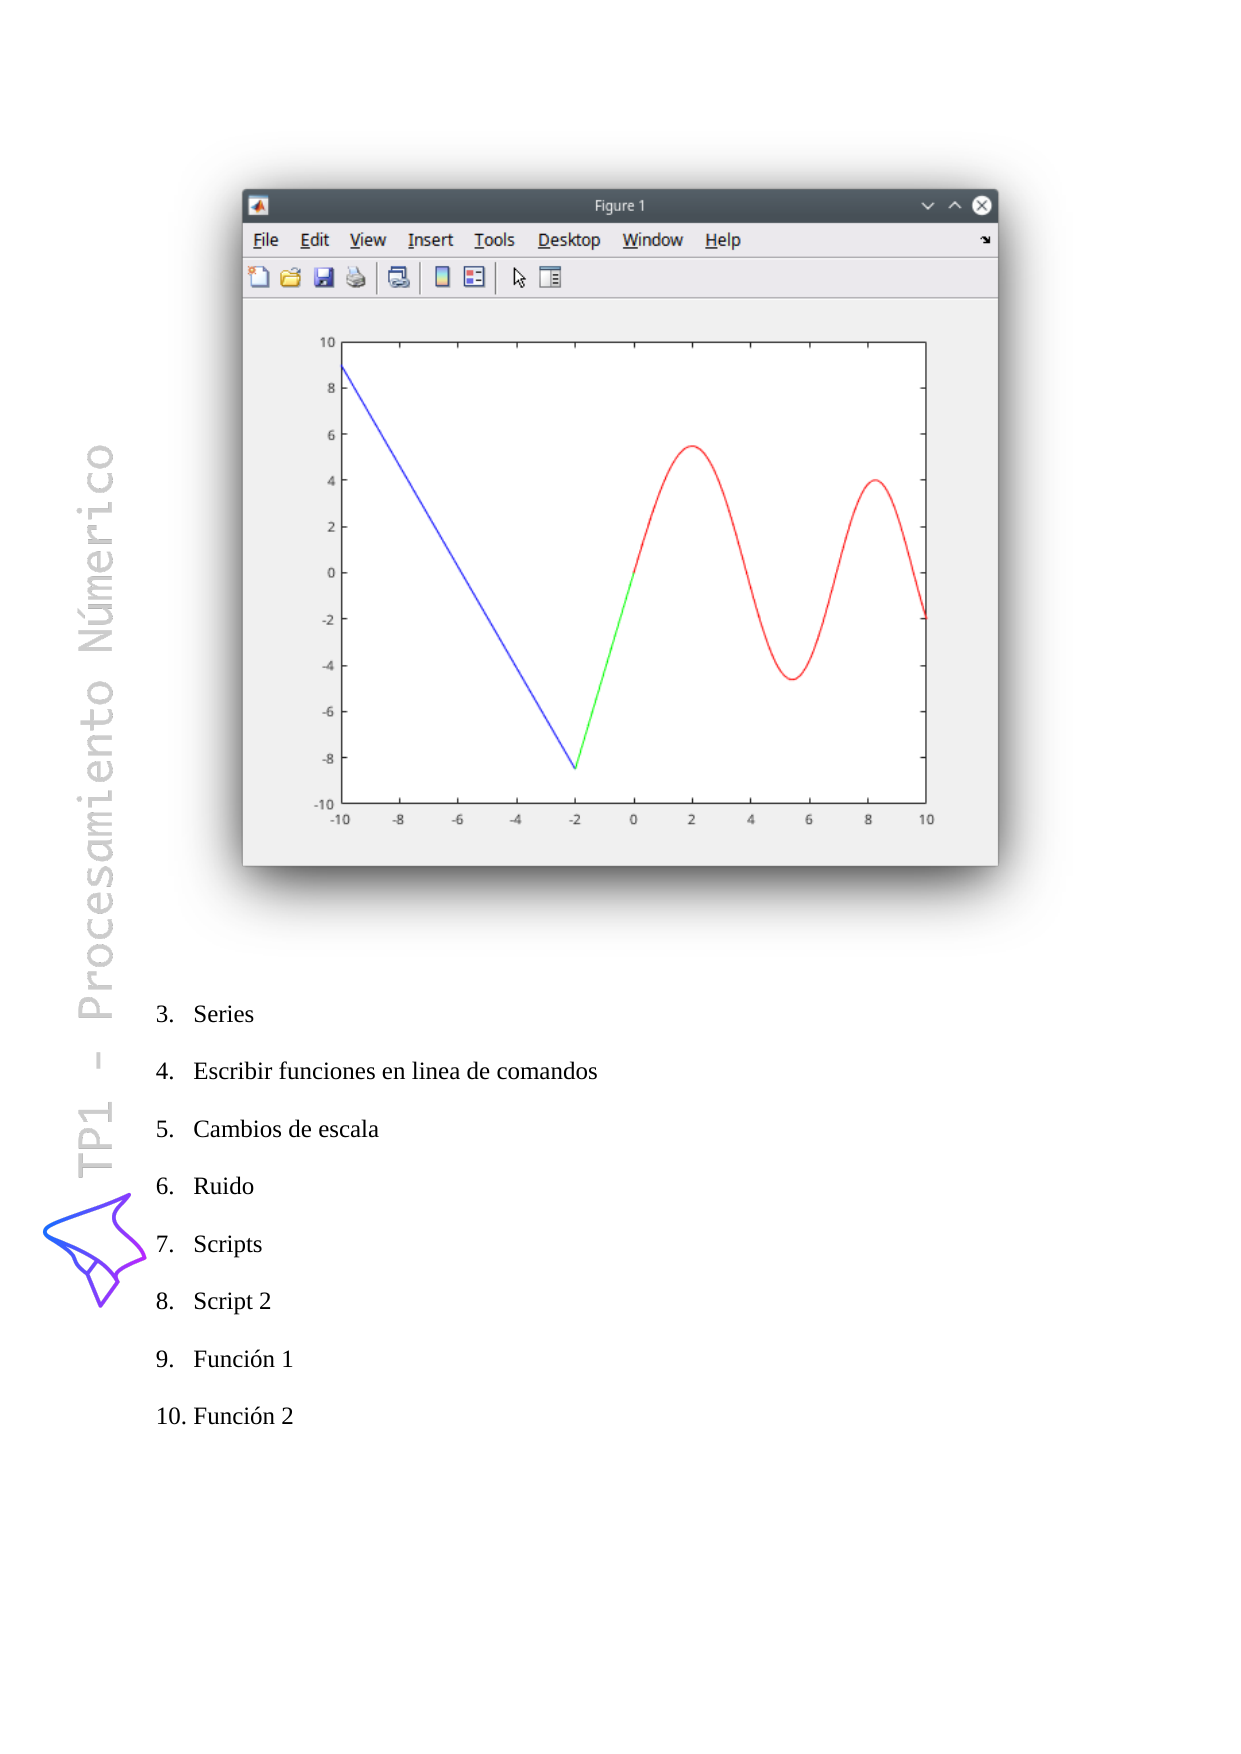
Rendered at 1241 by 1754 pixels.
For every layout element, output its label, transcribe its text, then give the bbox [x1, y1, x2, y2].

list Función 1 [156, 1344, 1122, 1372]
list Ruido [156, 1171, 1122, 1200]
list Script 2 [156, 1286, 1122, 1315]
picture [0, 0, 1241, 1754]
list Función 2 [156, 1401, 1122, 1430]
list Cambios de escala [156, 1114, 1122, 1142]
list Scripts [156, 1229, 1122, 1257]
list Series [156, 999, 1122, 1027]
list Escribir funciones en linea de comandos [156, 1056, 1122, 1085]
